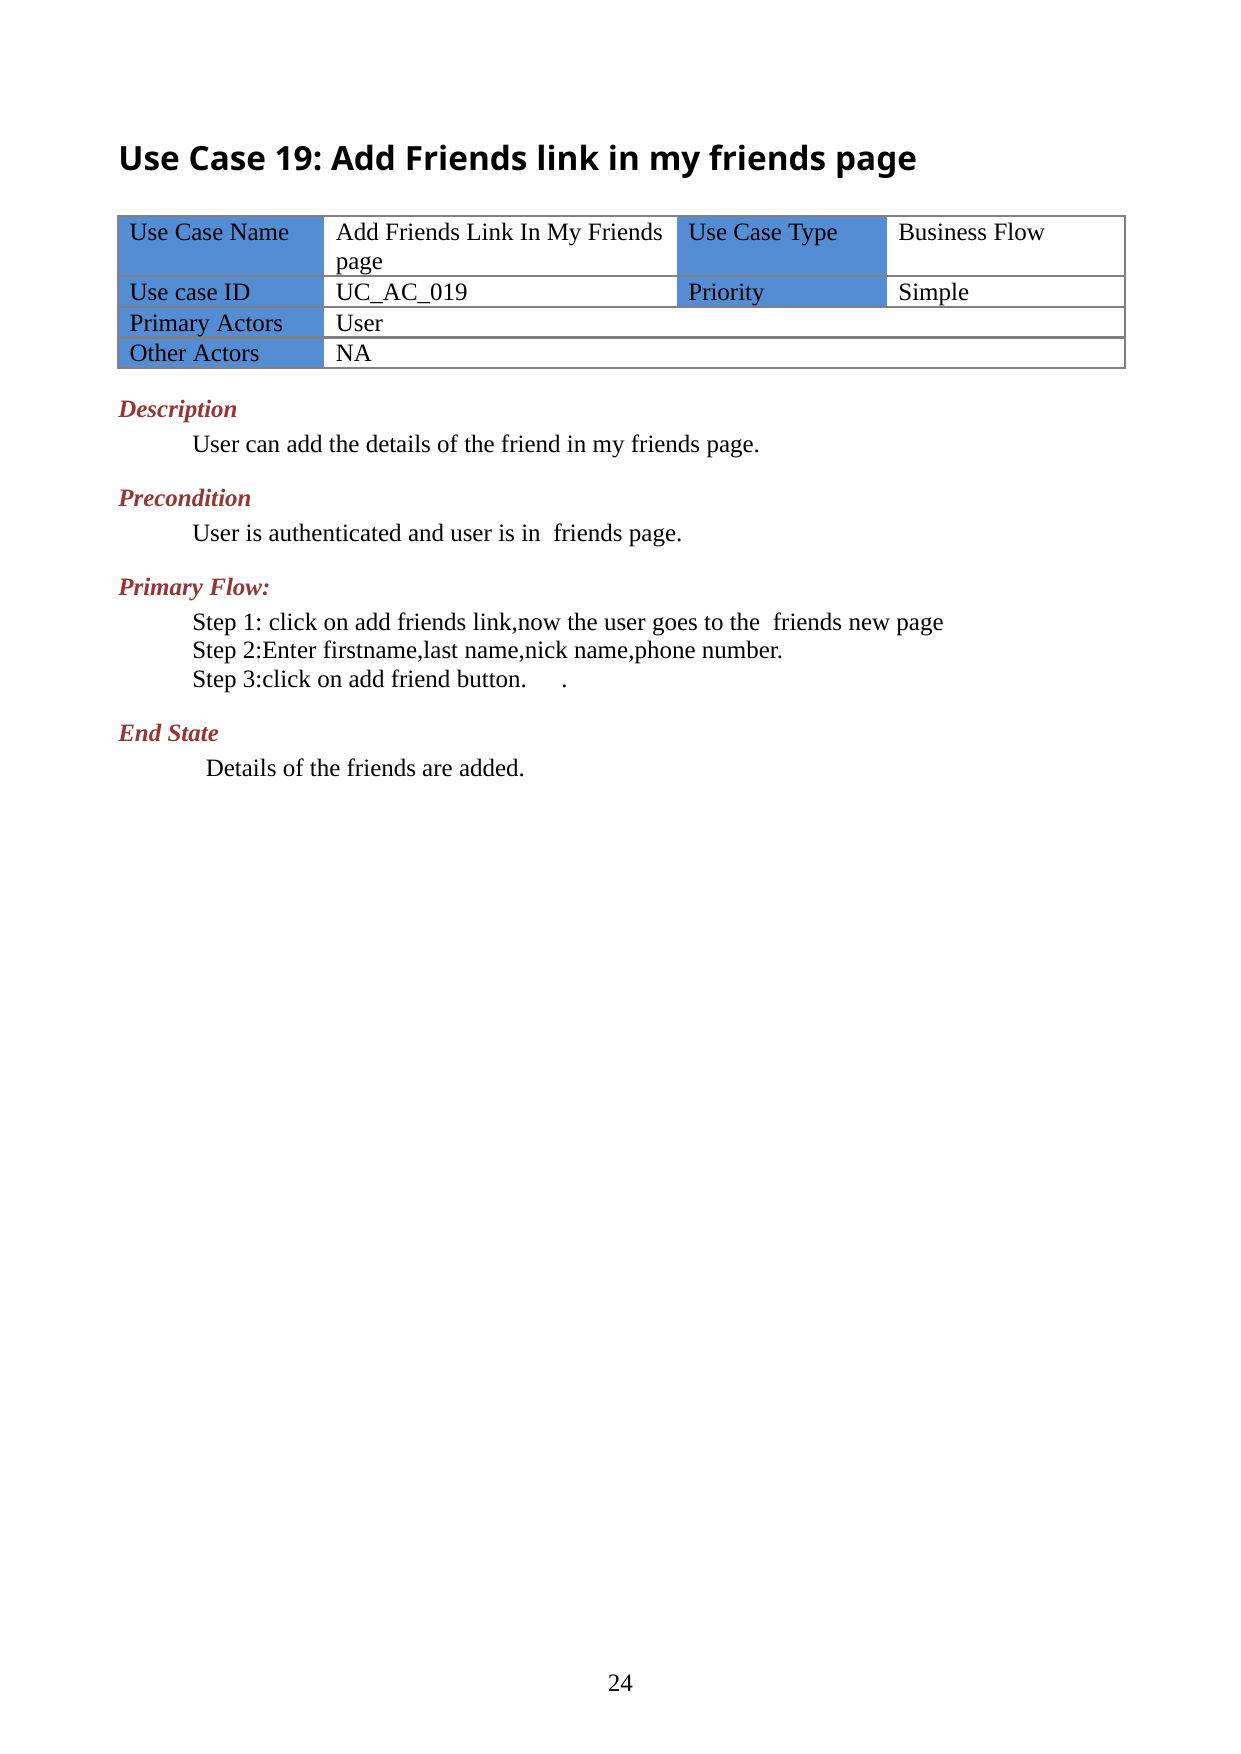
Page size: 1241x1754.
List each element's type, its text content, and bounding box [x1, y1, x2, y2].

table_cell User [324, 308, 1124, 336]
table_header Use Case Name [119, 217, 324, 275]
table_cell Priority [677, 277, 887, 306]
text Step 3:click on add friend button. . [118, 664, 1122, 693]
text Step 2:Enter firstname,last name,nick name,phone number. [118, 636, 1122, 664]
table_cell Other Actors [119, 339, 324, 367]
text Details of the friends are added. [118, 753, 1122, 782]
table_header Use Case Type [677, 217, 887, 275]
subtitle Use Case 19: Add Friends link in my friends page [118, 135, 1122, 181]
table_cell Primary Actors [119, 308, 324, 336]
table_header Business Flow [887, 217, 1124, 275]
subtitle Precondition [118, 483, 1122, 512]
text User can add the details of the friend in my friends page. [118, 429, 1122, 458]
table_cell UC_AC_019 [324, 277, 677, 306]
subtitle Description [118, 394, 1122, 423]
subtitle End State [118, 718, 1122, 747]
text Step 1: click on add friends link,now the user goes to the friends new page [118, 607, 1122, 636]
table_cell Use case ID [119, 277, 324, 306]
table_header Add Friends Link In My Friends page [324, 217, 677, 275]
table_cell Simple [887, 277, 1124, 306]
table_cell NA [324, 339, 1124, 367]
text User is authenticated and user is in friends page. [118, 518, 1122, 547]
subtitle Primary Flow: [118, 572, 1122, 601]
